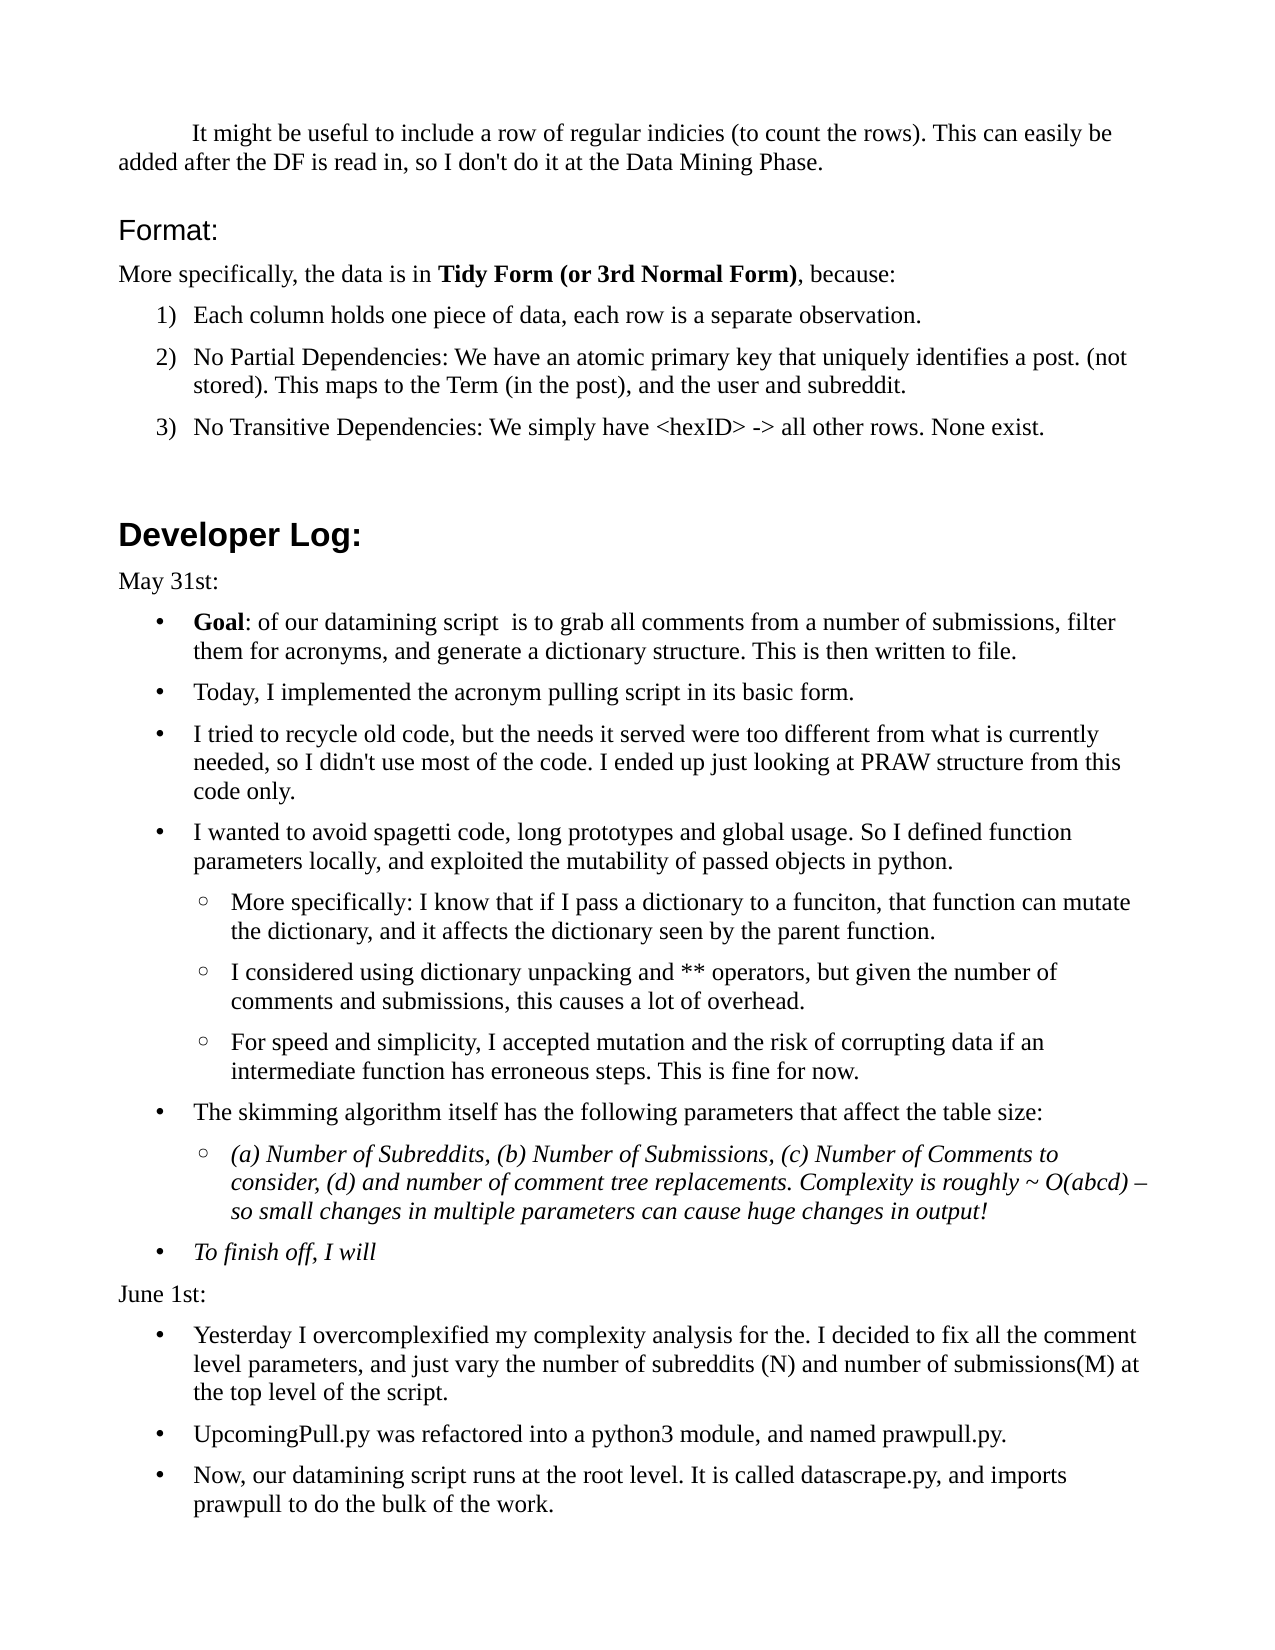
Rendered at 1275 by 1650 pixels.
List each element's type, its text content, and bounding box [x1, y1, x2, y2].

list No Partial Dependencies: We have an atomic primary key that uniquely identifies a post. (not stored). This maps to the Term (in the post), and the user and subreddit. [156, 342, 1157, 399]
list UpcomingPull.py was refactored into a python3 module, and named prawpull.py. [156, 1419, 1157, 1447]
text It might be useful to include a row of regular indicies (to count the rows). This can easily be added after the DF is read in, so I don't do it at the Data Mining Phase. [118, 118, 1157, 176]
list The skimming algorithm itself has the following parameters that affect the table size: [156, 1097, 1157, 1126]
list Goal: of our datamining script is to grab all comments from a number of submissions, filter them for acronyms, and generate a dictionary structure. This is then written to file. [156, 607, 1157, 665]
list I tried to recycle old code, but the needs it served were too different from what is currently needed, so I didn't use most of the code. I ended up just looking at PRAW structure from this code only. [156, 719, 1157, 805]
text More specifically, the data is in Tidy Form (or 3rd Normal Form), because: [118, 259, 1157, 288]
list (a) Number of Subreddits, (b) Number of Submissions, (c) Number of Comments to consider, (d) and number of comment tree replacements. Complexity is roughly ~ O(abcd) – so small changes in multiple parameters can cause huge changes in output! [193, 1139, 1157, 1225]
list Each column holds one piece of data, each row is a separate observation. [156, 300, 1157, 329]
list I wanted to avoid spagetti code, long prototypes and global usage. So I defined function parameters locally, and exploited the mutability of passed objects in python. [156, 817, 1157, 875]
list For speed and simplicity, I accepted mutation and the risk of corrupting data if an intermediate function has erroneous steps. This is fine for now. [193, 1027, 1157, 1085]
list To finish off, I will [156, 1237, 1157, 1266]
list Today, I implemented the acronym pulling script in its basic form. [156, 677, 1157, 706]
list I considered using dictionary unpacking and ** operators, but given the number of comments and submissions, this causes a lot of overhead. [193, 957, 1157, 1015]
subtitle Developer Log: [118, 515, 1157, 554]
text June 1st: [118, 1279, 1157, 1307]
list Yesterday I overcomplexified my complexity analysis for the. I decided to fix all the comment level parameters, and just vary the number of subreddits (N) and number of submissions(M) at the top level of the script. [156, 1320, 1157, 1406]
list No Transitive Dependencies: We simply have <hexID> -> all other rows. None exist. [156, 412, 1157, 440]
list More specifically: I know that if I pass a dictionary to a funciton, that function can mutate the dictionary, and it affects the dictionary seen by the parent function. [193, 887, 1157, 945]
text May 31st: [118, 566, 1157, 595]
subtitle Format: [118, 213, 1157, 247]
list Now, our datamining script runs at the root level. It is called datascrape.py, and imports prawpull to do the bulk of the work. [156, 1460, 1157, 1517]
